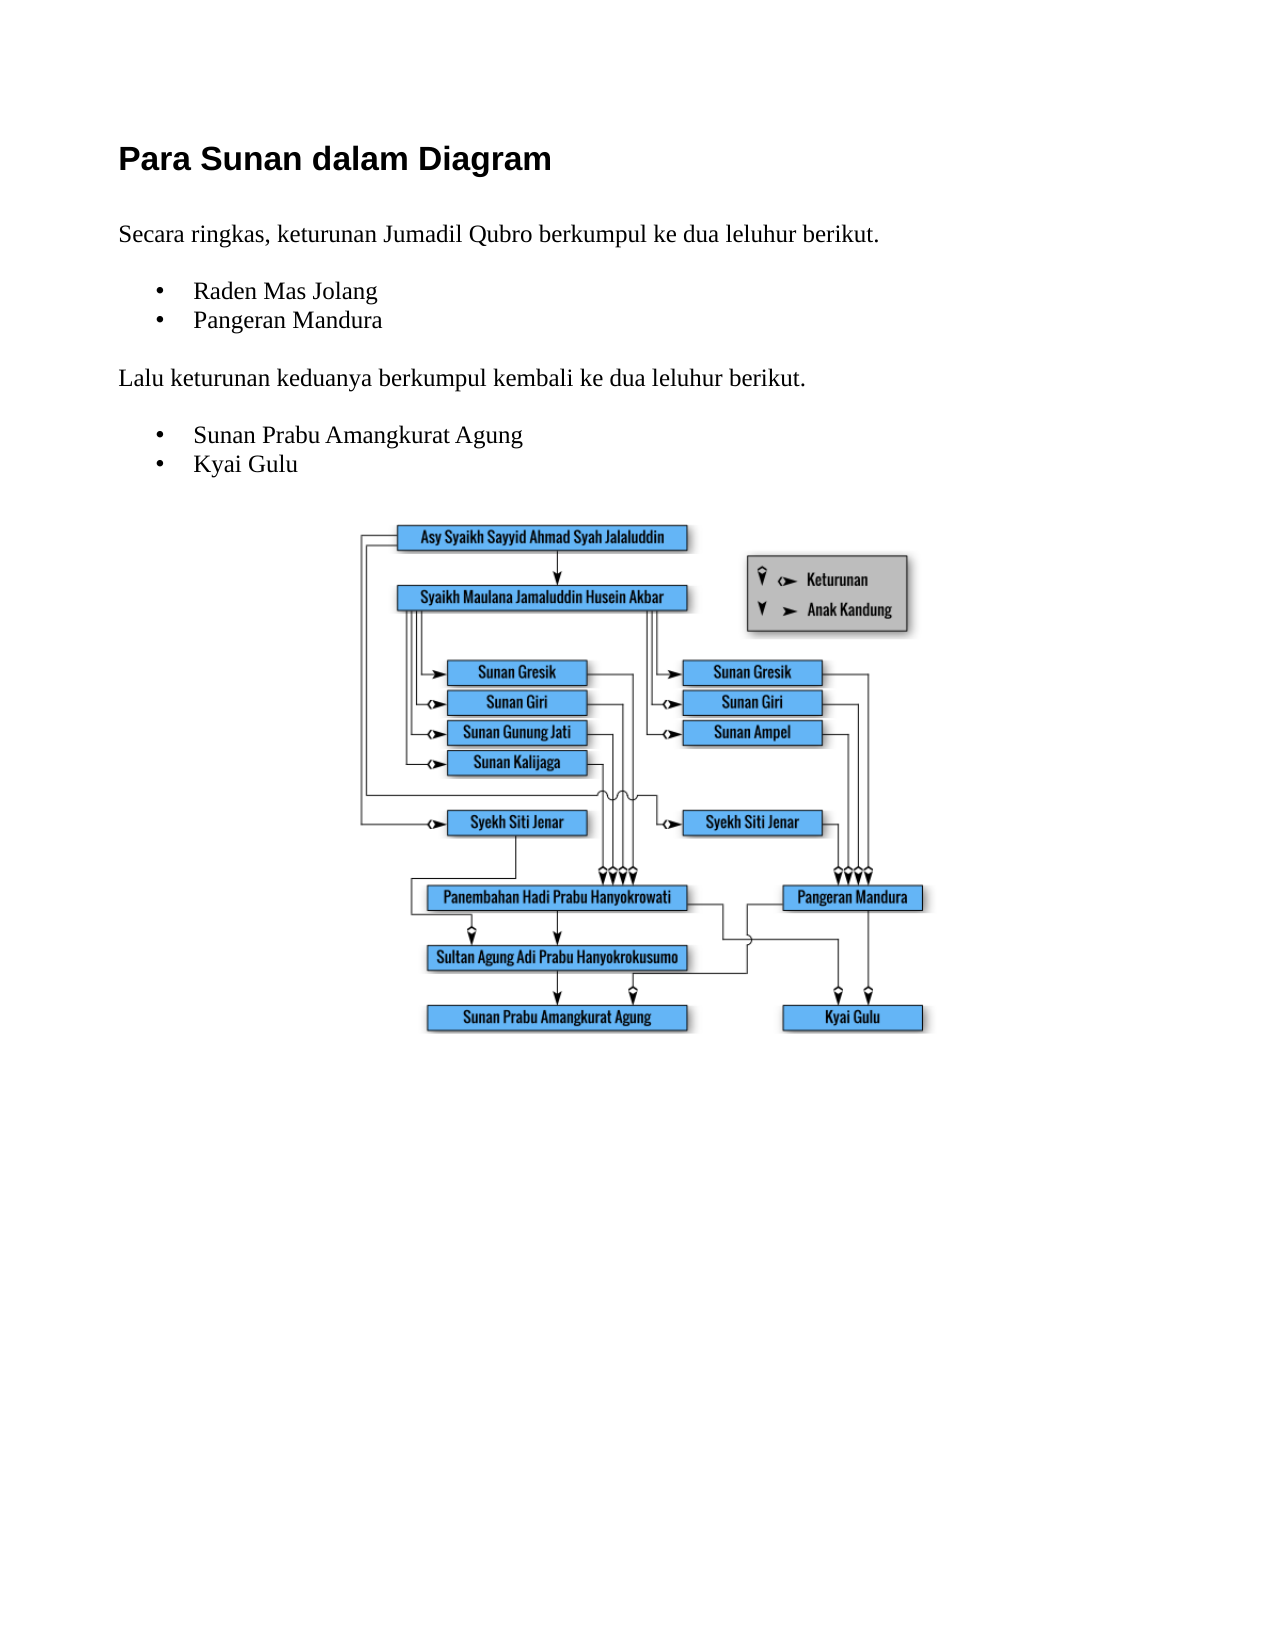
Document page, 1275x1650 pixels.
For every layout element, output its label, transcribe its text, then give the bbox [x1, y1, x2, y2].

list Pangeran Mandura [156, 305, 1157, 334]
subtitle Para Sunan dalam Diagram [118, 139, 1157, 178]
list Raden Mas Jolang [156, 276, 1157, 305]
text Secara ringkas, keturunan Jumadil Qubro berkumpul ke dua leluhur berikut. [118, 219, 1157, 248]
list Kyai Gulu [156, 449, 1157, 478]
list Sunan Prabu Amangkurat Agung [156, 420, 1157, 449]
picture [337, 506, 938, 1056]
text Lalu keturunan keduanya berkumpul kembali ke dua leluhur berikut. [118, 363, 1157, 391]
